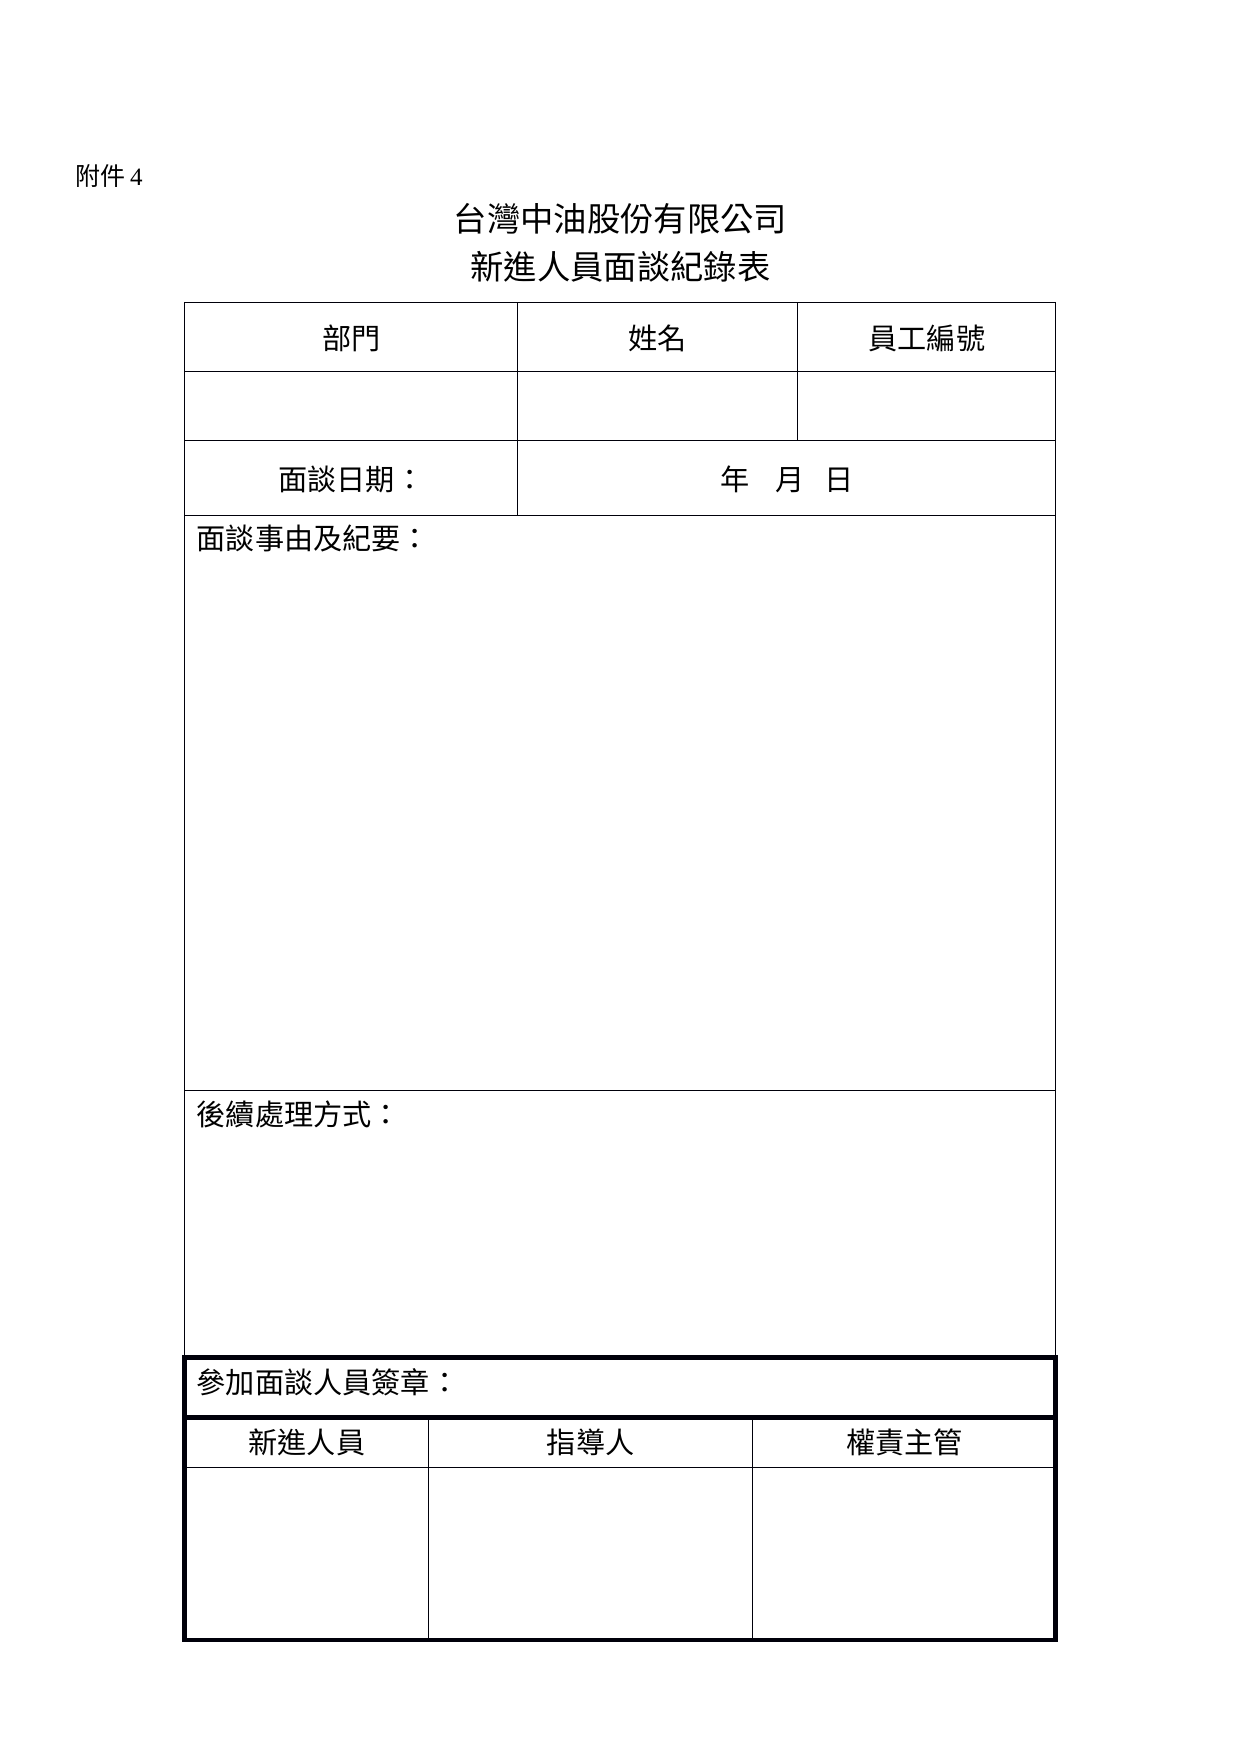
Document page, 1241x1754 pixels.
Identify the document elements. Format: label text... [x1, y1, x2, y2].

table_header 姓名 [518, 303, 797, 371]
table_cell [185, 372, 517, 439]
table_cell [429, 1468, 752, 1638]
table_cell 年 月 日 [518, 441, 1055, 515]
table_cell [187, 1468, 428, 1638]
table_cell [798, 372, 1055, 439]
text 附件4 [75, 157, 1165, 193]
text 台灣中油股份有限公司 [75, 193, 1165, 241]
table_cell [753, 1468, 1053, 1638]
table_cell 權責主管 [753, 1420, 1053, 1466]
text 新進人員面談紀錄表 [75, 241, 1165, 289]
table_cell 新進人員 [187, 1420, 428, 1466]
table_cell 面談事由及紀要： [185, 516, 1055, 1090]
table_header 部門 [185, 303, 517, 371]
table_cell 參加面談人員簽章： [187, 1360, 1053, 1415]
table_cell [518, 372, 797, 439]
table_header 員工編號 [798, 303, 1055, 371]
table_cell 面談日期： [185, 441, 517, 515]
table_cell 後續處理方式： [185, 1091, 1055, 1355]
table_cell 指導人 [429, 1420, 752, 1466]
